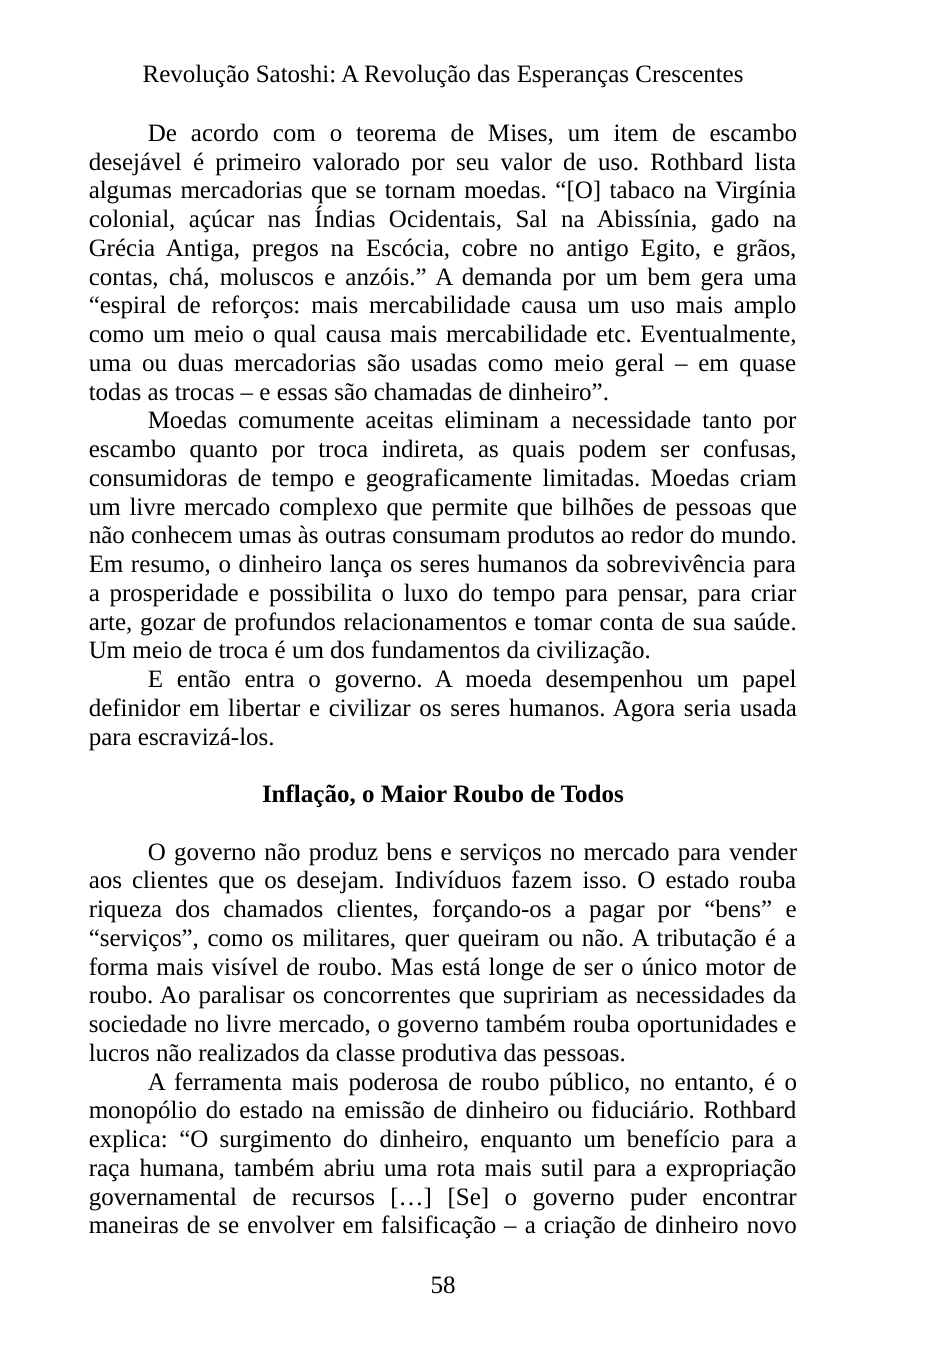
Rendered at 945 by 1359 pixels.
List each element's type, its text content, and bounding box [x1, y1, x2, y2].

subtitle Inflação, o Maior Roubo de Todos [88, 779, 797, 808]
text De acordo com o teorema de Mises, um item de escambo desejável é primeiro valorado por seu valor de uso. Rothbard lista algumas mercadorias que se tornam moedas. “[O] tabaco na Virgínia colonial, açúcar nas Índias Ocidentais, Sal na Abissínia, gado na Grécia Antiga, pregos na Escócia, cobre no antigo Egito, e grãos, contas, chá, moluscos e anzóis.” A demanda por um bem gera uma “espiral de reforços: mais mercabilidade causa um uso mais amplo como um meio o qual causa mais mercabilidade etc. Eventualmente, uma ou duas mercadorias são usadas como meio geral – em quase todas as trocas – e essas são chamadas de dinheiro”. [88, 118, 797, 406]
text Moedas comumente aceitas eliminam a necessidade tanto por escambo quanto por troca indireta, as quais podem ser confusas, consumidoras de tempo e geograficamente limitadas. Moedas criam um livre mercado complexo que permite que bilhões de pessoas que não conhecem umas às outras consumam produtos ao redor do mundo. Em resumo, o dinheiro lança os seres humanos da sobrevivência para a prosperidade e possibilita o luxo do tempo para pensar, para criar arte, gozar de profundos relacionamentos e tomar conta de sua saúde. Um meio de troca é um dos fundamentos da civilização. [88, 406, 797, 664]
text E então entra o governo. A moeda desempenhou um papel definidor em libertar e civilizar os seres humanos. Agora seria usada para escravizá-los. [88, 664, 797, 751]
text O governo não produz bens e serviços no mercado para vender aos clientes que os desejam. Indivíduos fazem isso. O estado rouba riqueza dos chamados clientes, forçando-os a pagar por “bens” e “serviços”, como os militares, quer queiram ou não. A tributação é a forma mais visível de roubo. Mas está longe de ser o único motor de roubo. Ao paralisar os concorrentes que supririam as necessidades da sociedade no livre mercado, o governo também rouba oportunidades e lucros não realizados da classe produtiva das pessoas. [88, 837, 797, 1067]
text A ferramenta mais poderosa de roubo público, no entanto, é o monopólio do estado na emissão de dinheiro ou fiduciário. Rothbard explica: “O surgimento do dinheiro, enquanto um benefício para a raça humana, também abriu uma rota mais sutil para a expropriação governamental de recursos […] [Se] o governo puder encontrar maneiras de se envolver em falsificação – a criação de dinheiro novo [88, 1067, 797, 1239]
